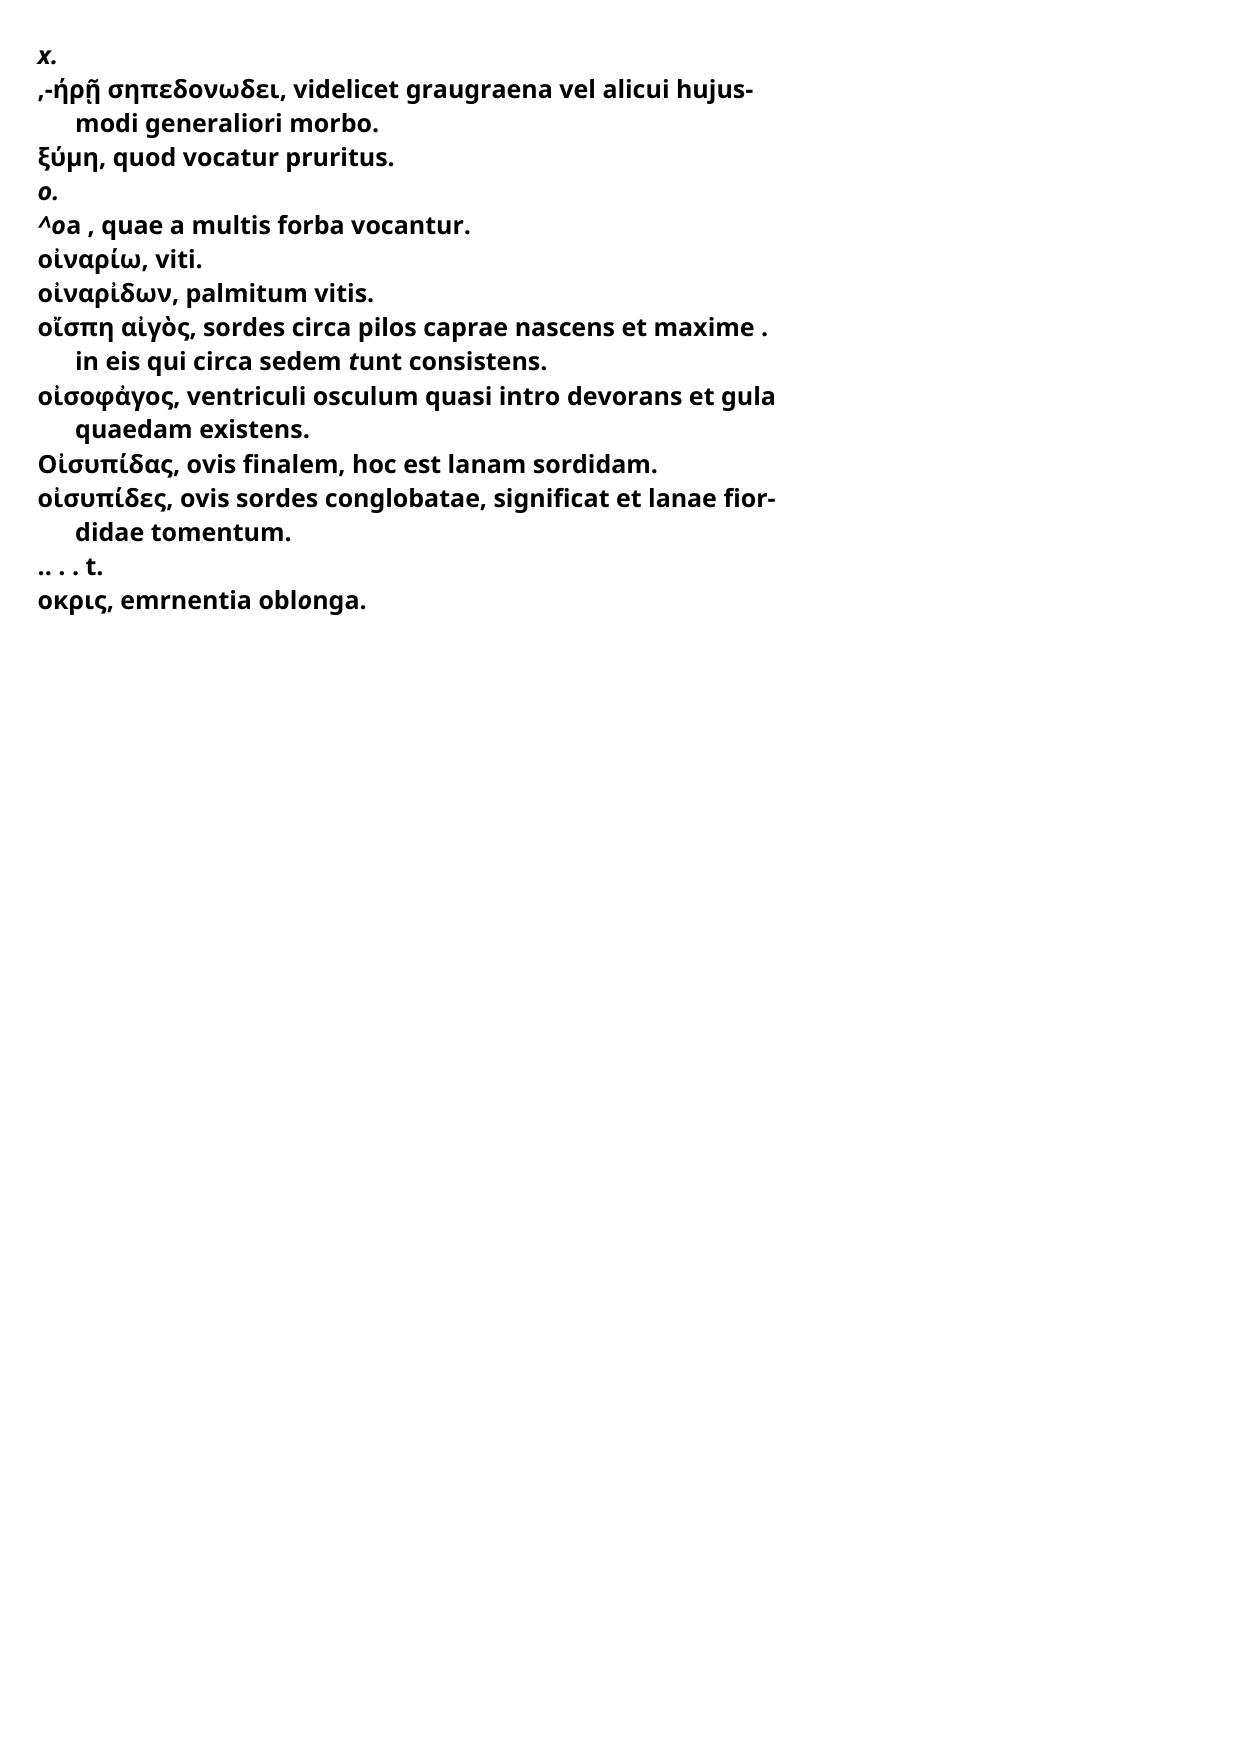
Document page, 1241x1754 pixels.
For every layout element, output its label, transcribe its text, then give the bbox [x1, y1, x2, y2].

text o. [37, 174, 1203, 208]
text οἰναρίω, viti. [37, 242, 1203, 276]
text ,-ήρῇ σηπεδονωδει, videlicet graugraena vel alicui hujus- modi generaliori morbo. [37, 72, 1203, 140]
text .. . . t. [37, 548, 1203, 582]
text οκρις, emrnentia oblonga. [37, 582, 1203, 617]
text οἰναρἰδων, palmitum vitis. [37, 276, 1203, 310]
text οἰσυπίδες, ovis sordes conglobatae, significat et lanae fior- didae tomentum. [37, 480, 1203, 548]
text x. [37, 37, 1203, 72]
text Οἰσυπίδας, ovis finalem, hoc est lanam sordidam. [37, 446, 1203, 480]
text οἴσπη αἰγὸς, sordes circa pilos caprae nascens et maxime . in eis qui circa sedem tunt consistens. [37, 310, 1203, 378]
text ξύμη, quod vocatur pruritus. [37, 140, 1203, 174]
text οἰσοφἀγος, ventriculi osculum quasi intro devorans et gula quaedam existens. [37, 378, 1203, 446]
text ^oa , quae a multis forba vocantur. [37, 208, 1203, 242]
